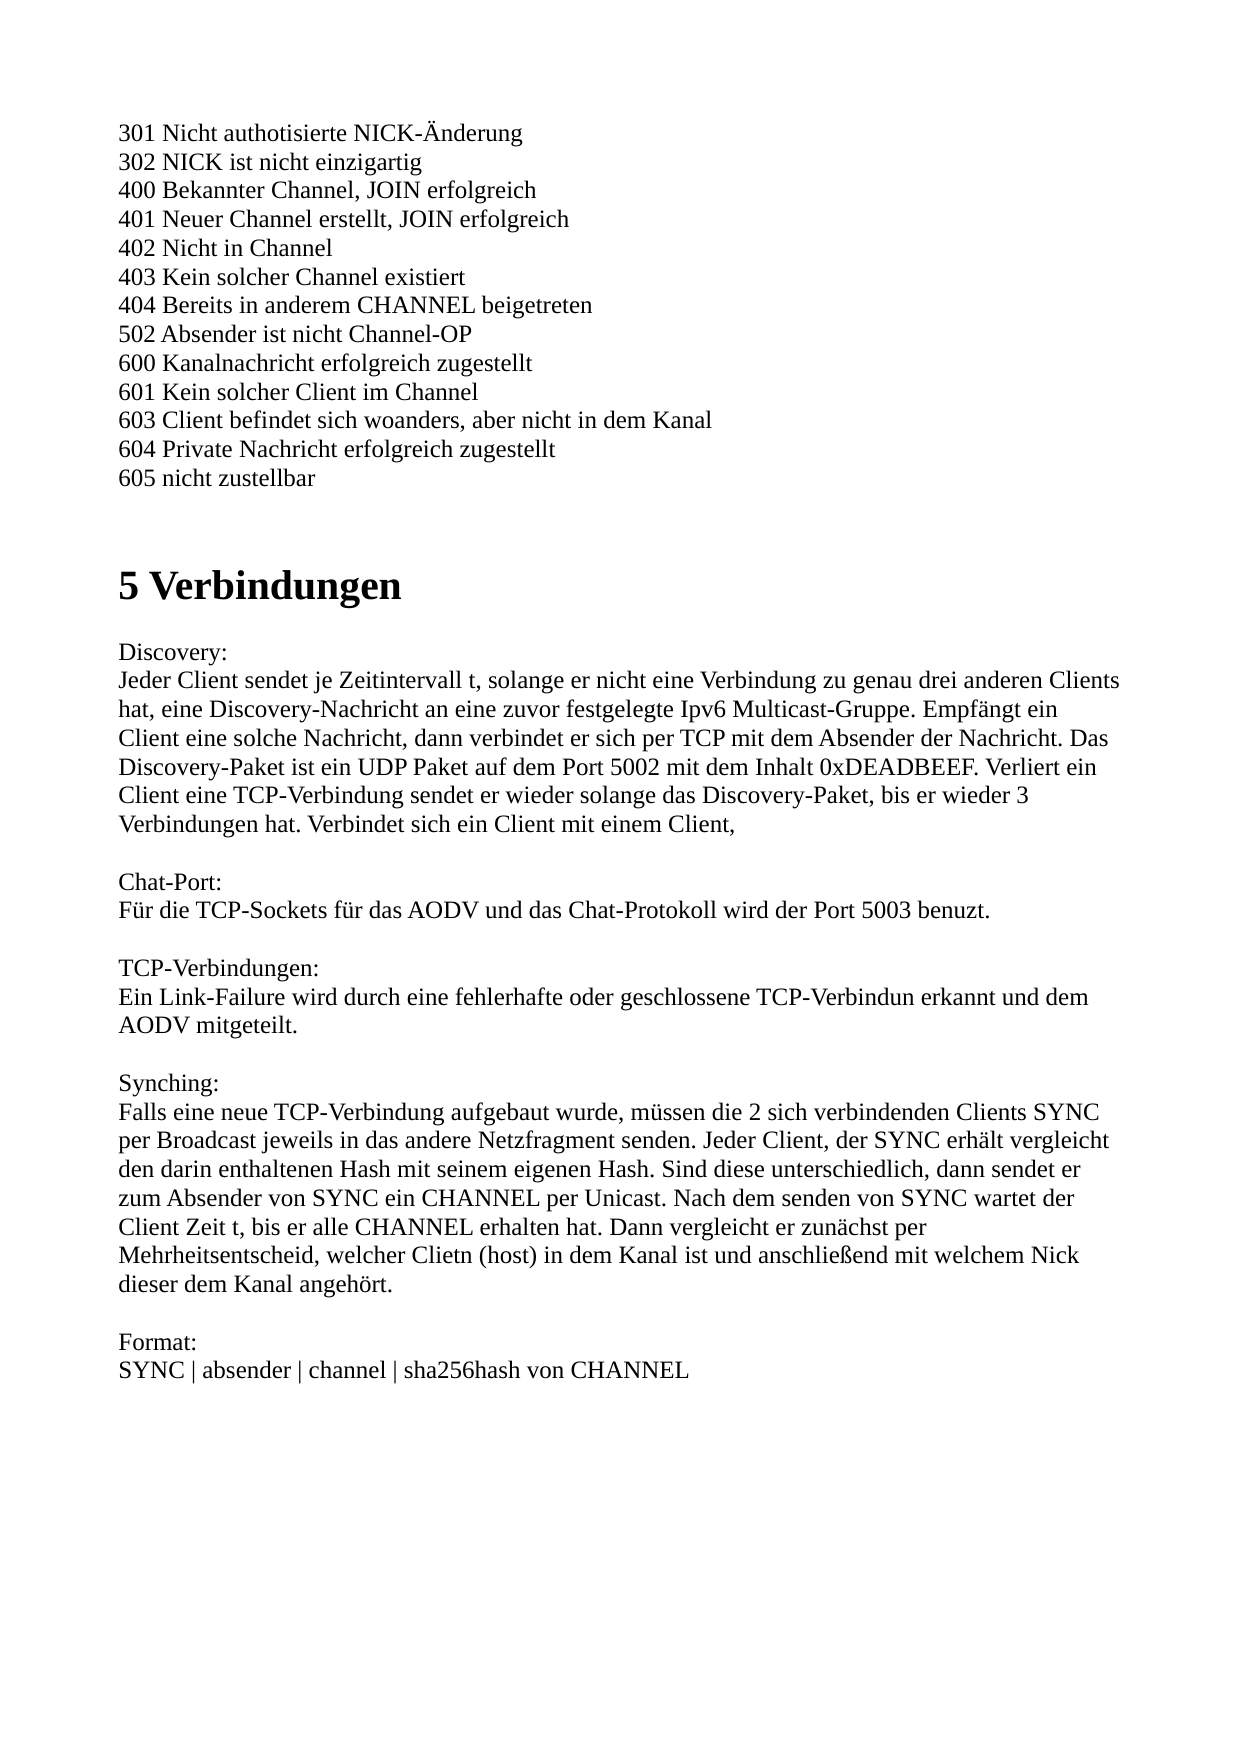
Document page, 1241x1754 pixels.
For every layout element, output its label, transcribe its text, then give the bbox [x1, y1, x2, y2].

text 401 Neuer Channel erstellt, JOIN erfolgreich [118, 204, 1122, 233]
text Synching: [118, 1068, 1122, 1097]
text Falls eine neue TCP-Verbindung aufgebaut wurde, müssen die 2 sich verbindenden Clients SYNC per Broadcast jeweils in das andere Netzfragment senden. Jeder Client, der SYNC erhält vergleicht den darin enthaltenen Hash mit seinem eigenen Hash. Sind diese unterschiedlich, dann sendet er zum Absender von SYNC ein CHANNEL per Unicast. Nach dem senden von SYNC wartet der Client Zeit t, bis er alle CHANNEL erhalten hat. Dann vergleicht er zunächst per Mehrheitsentscheid, welcher Clietn (host) in dem Kanal ist und anschließend mit welchem Nick dieser dem Kanal angehört. [118, 1097, 1122, 1298]
text 603 Client befindet sich woanders, aber nicht in dem Kanal [118, 406, 1122, 434]
text 5 Verbindungen [118, 560, 1122, 608]
text Format: [118, 1327, 1122, 1356]
text TCP-Verbindungen: [118, 953, 1122, 982]
text 404 Bereits in anderem CHANNEL beigetreten [118, 291, 1122, 319]
text 402 Nicht in Channel [118, 233, 1122, 262]
text 600 Kanalnachricht erfolgreich zugestellt [118, 348, 1122, 377]
text Jeder Client sendet je Zeitintervall t, solange er nicht eine Verbindung zu genau drei anderen Clients hat, eine Discovery-Nachricht an eine zuvor festgelegte Ipv6 Multicast-Gruppe. Empfängt ein Client eine solche Nachricht, dann verbindet er sich per TCP mit dem Absender der Nachricht. Das Discovery-Paket ist ein UDP Paket auf dem Port 5002 mit dem Inhalt 0xDEADBEEF. Verliert ein Client eine TCP-Verbindung sendet er wieder solange das Discovery-Paket, bis er wieder 3 Verbindungen hat. Verbindet sich ein Client mit einem Client, [118, 666, 1122, 838]
text 604 Private Nachricht erfolgreich zugestellt [118, 434, 1122, 463]
text 403 Kein solcher Channel existiert [118, 262, 1122, 291]
text 605 nicht zustellbar [118, 463, 1122, 492]
text Ein Link-Failure wird durch eine fehlerhafte oder geschlossene TCP-Verbindun erkannt und dem AODV mitgeteilt. [118, 982, 1122, 1039]
text Discovery: [118, 637, 1122, 666]
text Für die TCP-Sockets für das AODV und das Chat-Protokoll wird der Port 5003 benuzt. [118, 896, 1122, 924]
text 400 Bekannter Channel, JOIN erfolgreich [118, 176, 1122, 204]
text 502 Absender ist nicht Channel-OP [118, 319, 1122, 348]
text 301 Nicht authotisierte NICK-Änderung [118, 118, 1122, 147]
text 601 Kein solcher Client im Channel [118, 377, 1122, 406]
text SYNC | absender | channel | sha256hash von CHANNEL [118, 1356, 1122, 1384]
text 302 NICK ist nicht einzigartig [118, 147, 1122, 176]
text Chat-Port: [118, 867, 1122, 896]
